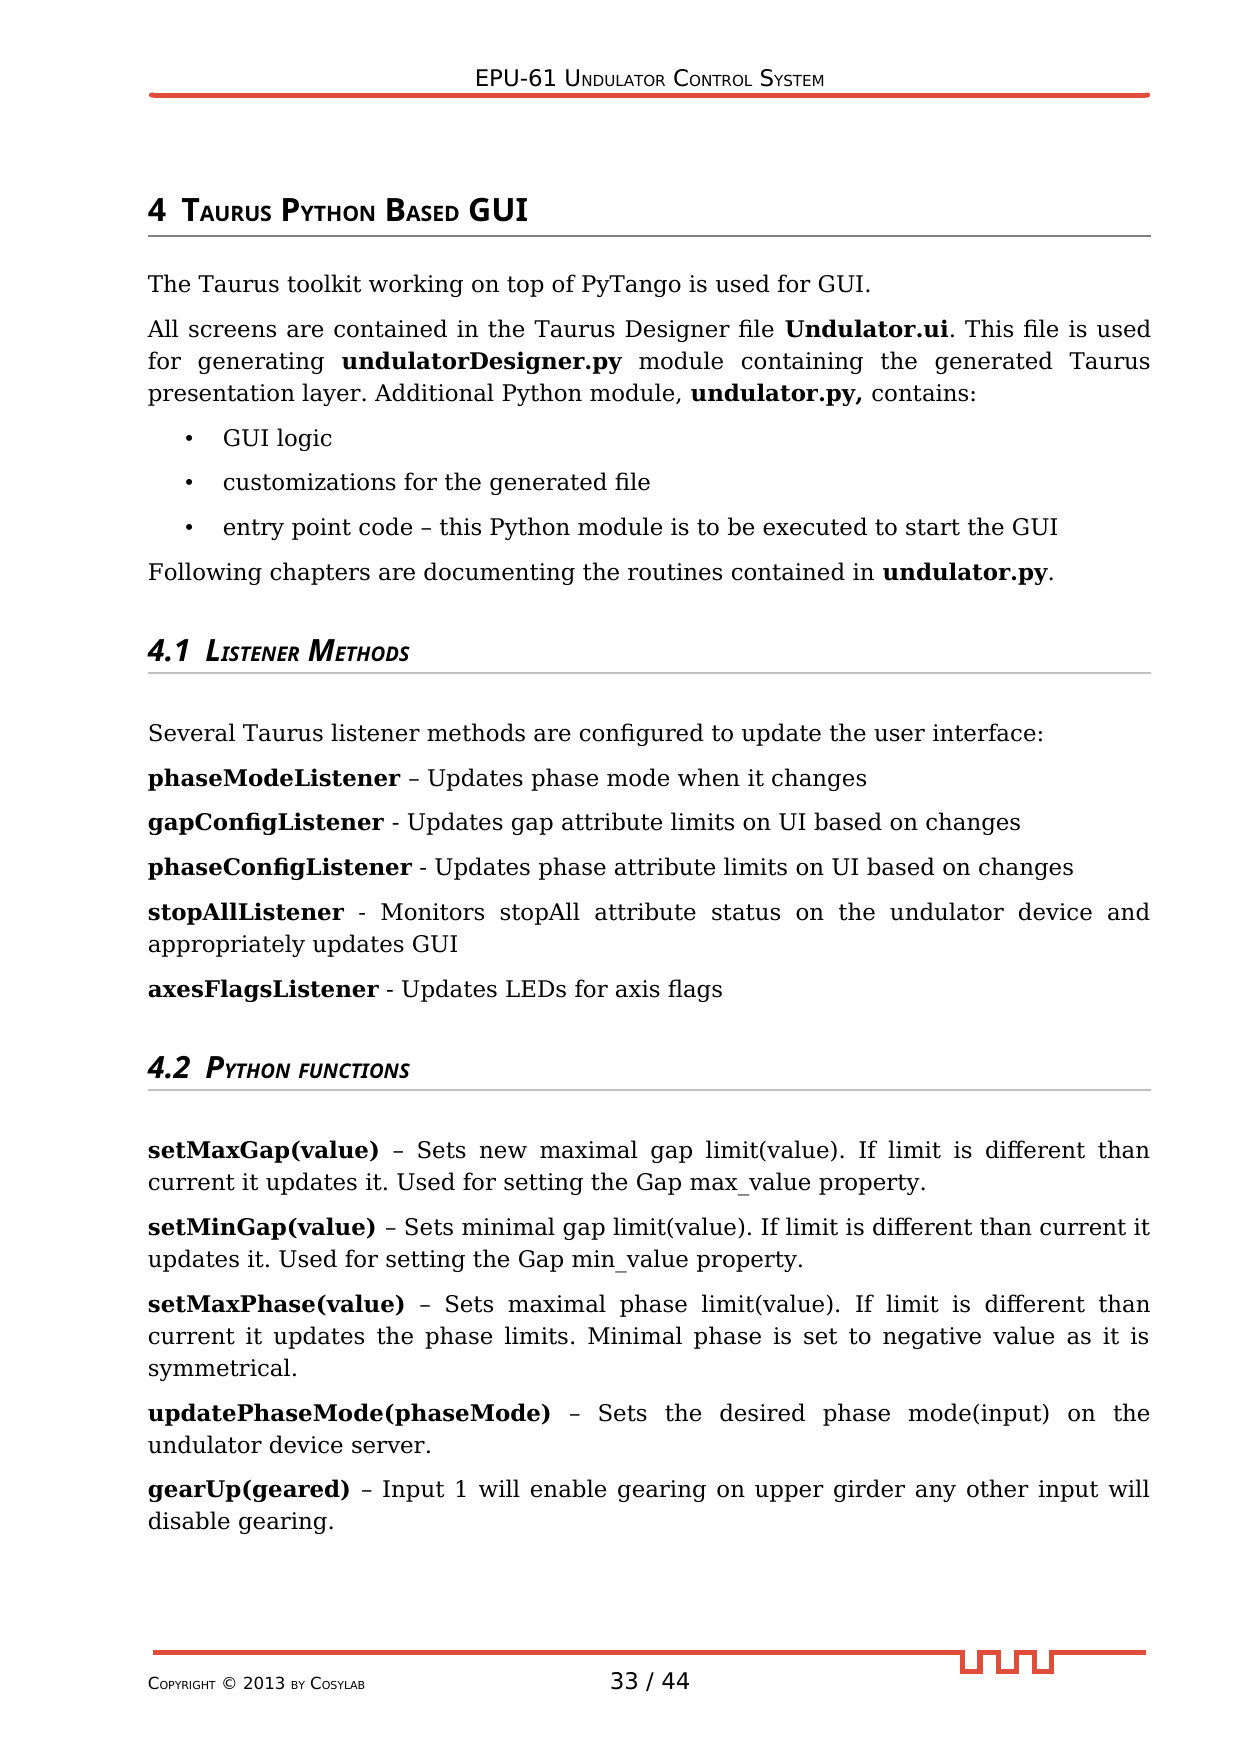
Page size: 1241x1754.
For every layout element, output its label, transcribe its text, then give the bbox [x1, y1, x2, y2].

list GUI logic [185, 425, 1151, 452]
text gearUp(geared) – Input 1 will enable gearing on upper girder any other input will disable gearing. [148, 1476, 1151, 1535]
subtitle Listener Methods [148, 628, 1151, 672]
text Several Taurus listener methods are configured to update the user interface: [148, 720, 1151, 747]
text setMaxGap(value) – Sets new maximal gap limit(value). If limit is different than current it updates it. Used for setting the Gap max_value property. [148, 1137, 1151, 1196]
text setMinGap(value) – Sets minimal gap limit(value). If limit is different than current it updates it. Used for setting the Gap min_value property. [148, 1214, 1151, 1273]
text phaseConfigListener - Updates phase attribute limits on UI based on changes [148, 854, 1151, 881]
text gapConfigListener - Updates gap attribute limits on UI based on changes [148, 809, 1151, 836]
text Following chapters are documenting the routines contained in undulator.py. [148, 558, 1151, 585]
list entry point code – this Python module is to be executed to start the GUI [185, 514, 1151, 541]
text All screens are contained in the Taurus Designer file Undulator.ui. This file is used for generating undulatorDesigner.py module containing the generated Taurus presentation layer. Additional Python module, undulator.py, contains: [148, 316, 1151, 407]
list customizations for the generated file [185, 469, 1151, 496]
text updatePhaseMode(phaseMode) – Sets the desired phase mode(input) on the undulator device server. [148, 1399, 1151, 1458]
text axesFlagsListener - Updates LEDs for axis flags [148, 976, 1151, 1003]
subtitle Python functions [148, 1045, 1151, 1089]
subtitle Taurus Python Based GUI [148, 187, 1151, 235]
text phaseModeListener – Updates phase mode when it changes [148, 764, 1151, 791]
text stopAllListener - Monitors stopAll attribute status on the undulator device and appropriately updates GUI [148, 899, 1151, 958]
text setMaxPhase(value) – Sets maximal phase limit(value). If limit is different than current it updates the phase limits. Minimal phase is set to negative value as it is symmetrical. [148, 1291, 1151, 1382]
text The Taurus toolkit working on top of PyTango is used for GUI. [148, 271, 1151, 298]
